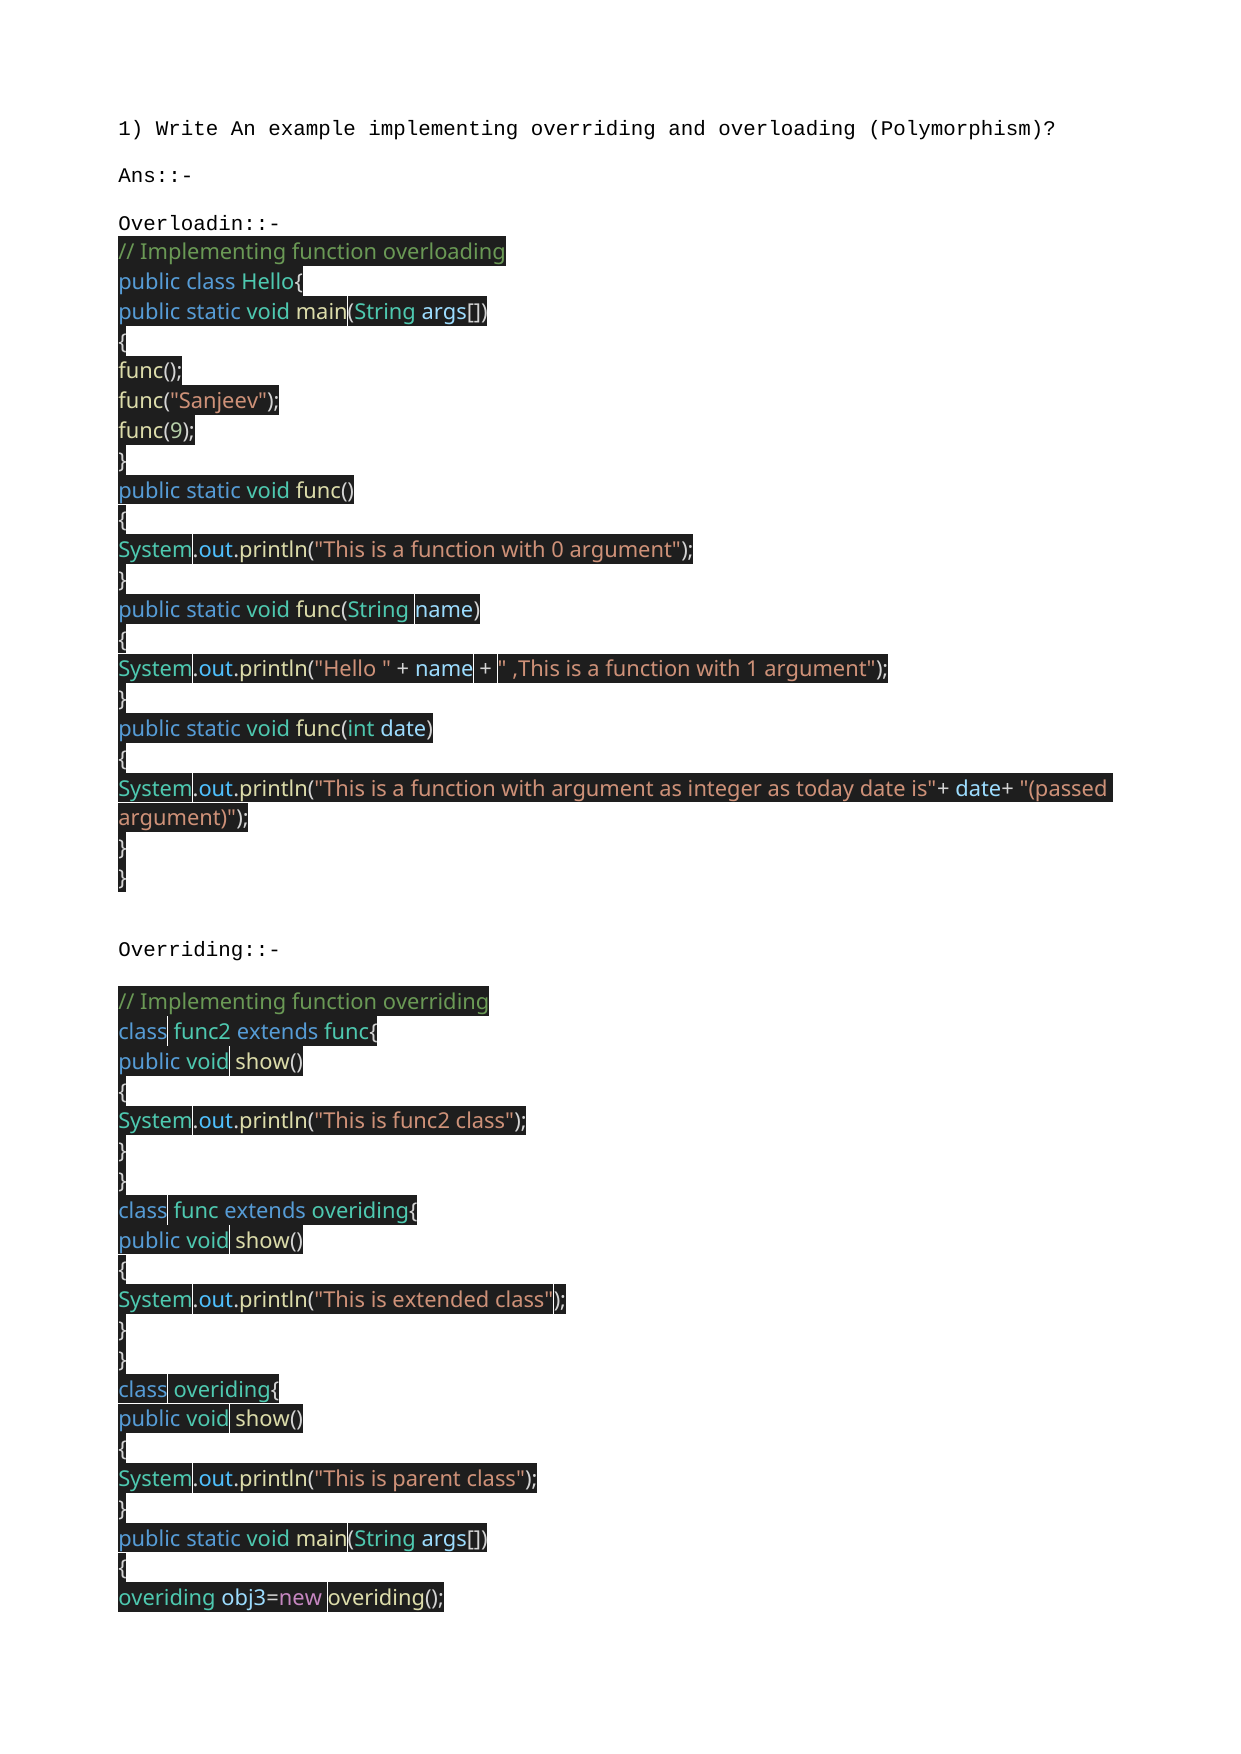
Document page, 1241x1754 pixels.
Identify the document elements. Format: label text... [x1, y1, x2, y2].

text System.out.println("This is extended class"); [118, 1284, 1122, 1314]
text { [118, 1076, 1122, 1106]
text { [118, 624, 1122, 653]
text { [118, 743, 1122, 773]
text { [118, 1552, 1122, 1582]
text overiding obj3=new overiding(); [118, 1582, 1122, 1612]
text } [118, 1314, 1122, 1344]
text { [118, 504, 1122, 534]
text // Implementing function overriding [118, 986, 1122, 1016]
text public static void main(String args[]) [118, 1523, 1122, 1552]
text func(); [118, 356, 1122, 385]
text System.out.println("This is a function with 0 argument"); [118, 534, 1122, 564]
text func(9); [118, 415, 1122, 445]
text } [118, 445, 1122, 475]
text public static void main(String args[]) [118, 296, 1122, 326]
text class func2 extends func{ [118, 1016, 1122, 1046]
text public static void func(int date) [118, 713, 1122, 743]
text } [118, 1165, 1122, 1195]
text public void show() [118, 1046, 1122, 1076]
text { [118, 1254, 1122, 1284]
text System.out.println("This is a function with argument as integer as today date is"+ date+ "(passed argument)"); [118, 773, 1122, 832]
text Overloadin::- [118, 213, 1122, 236]
text } [118, 683, 1122, 713]
text public class Hello{ [118, 266, 1122, 296]
text } [118, 862, 1122, 892]
text Overriding::- [118, 939, 1122, 963]
text System.out.println("This is parent class"); [118, 1463, 1122, 1493]
text System.out.println("This is func2 class"); [118, 1106, 1122, 1135]
text public static void func(String name) [118, 594, 1122, 624]
text public void show() [118, 1225, 1122, 1254]
text } [118, 1344, 1122, 1374]
text func("Sanjeev"); [118, 385, 1122, 415]
text 1) Write An example implementing overriding and overloading (Polymorphism)? [118, 118, 1122, 142]
text class overiding{ [118, 1374, 1122, 1403]
text class func extends overiding{ [118, 1195, 1122, 1225]
text } [118, 1135, 1122, 1165]
text } [118, 832, 1122, 862]
text { [118, 326, 1122, 356]
text // Implementing function overloading [118, 236, 1122, 266]
text } [118, 564, 1122, 594]
text public void show() [118, 1403, 1122, 1433]
text public static void func() [118, 475, 1122, 504]
text } [118, 1493, 1122, 1523]
text { [118, 1433, 1122, 1463]
text System.out.println("Hello " + name + " ,This is a function with 1 argument"); [118, 653, 1122, 683]
text Ans::- [118, 165, 1122, 189]
